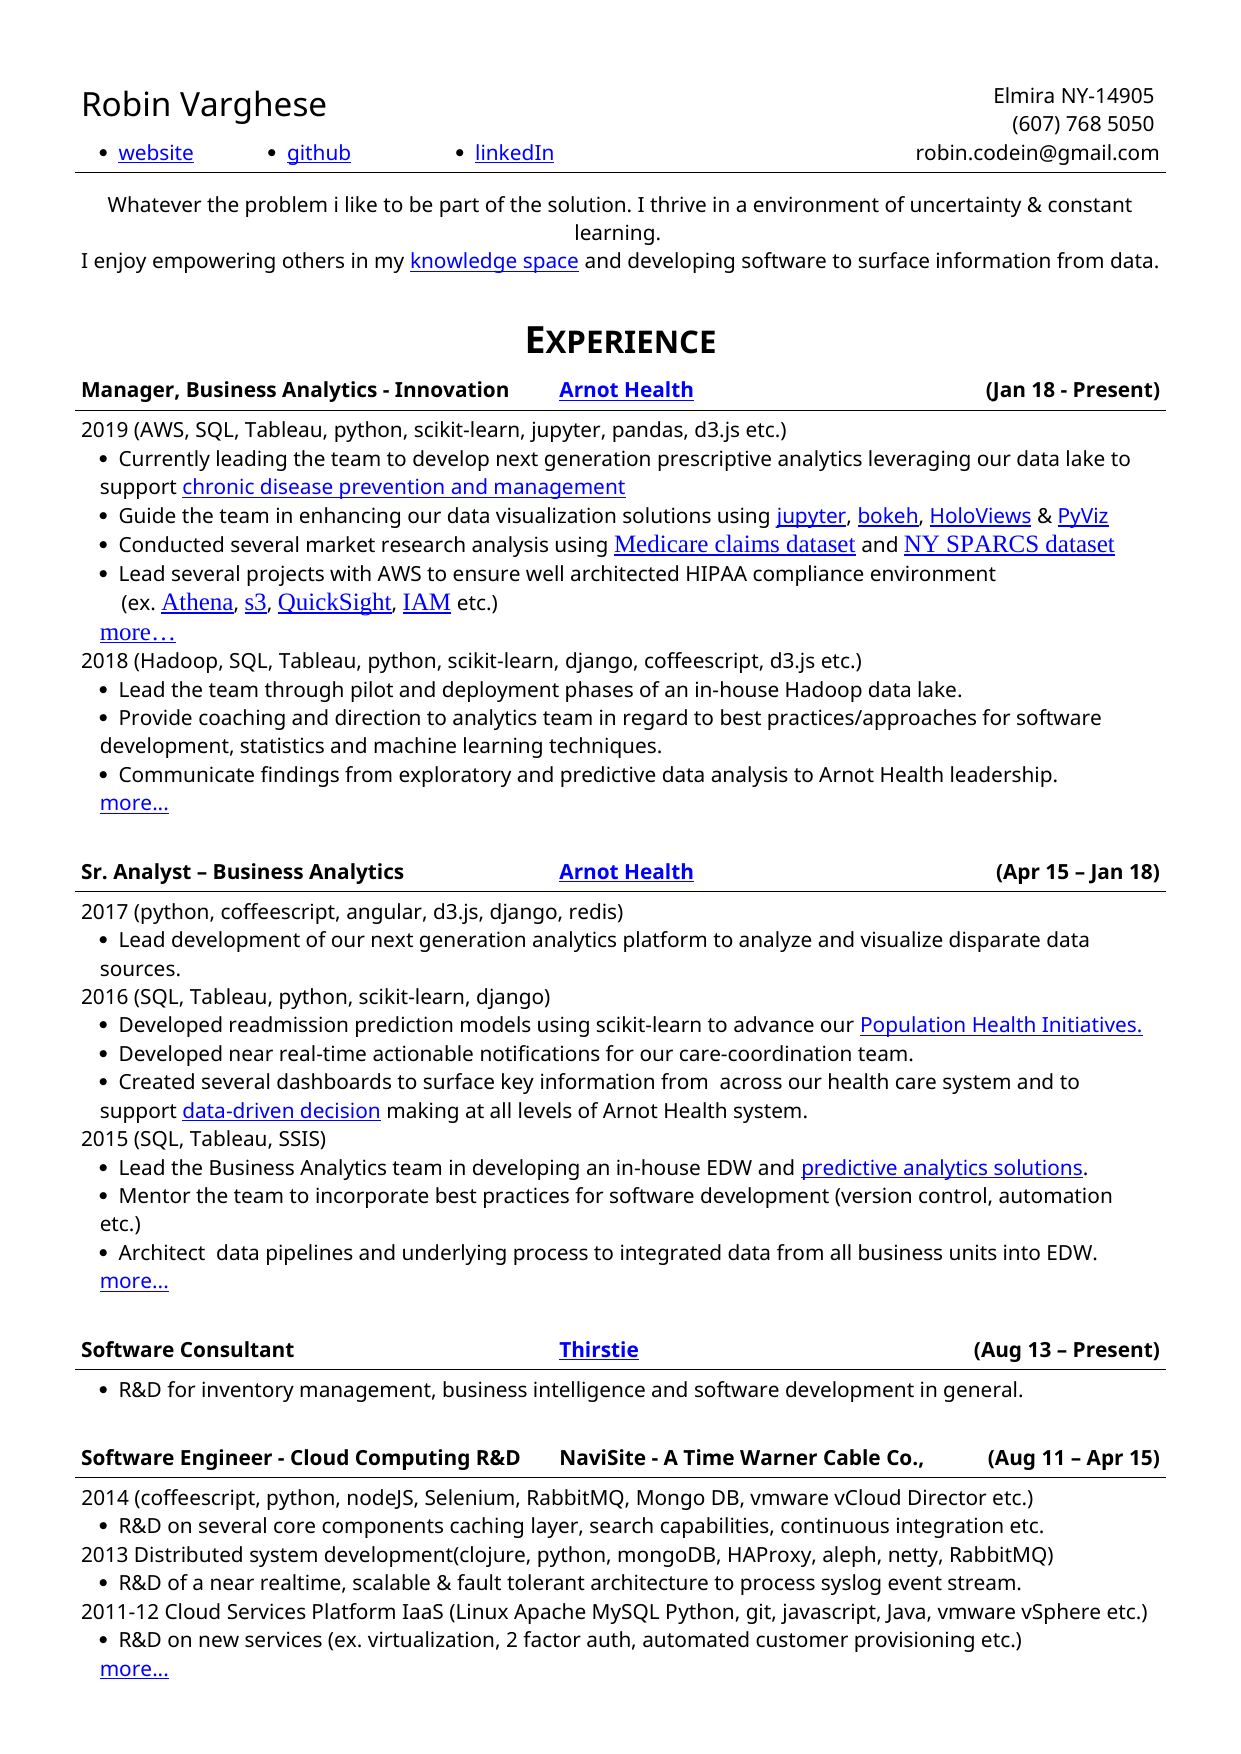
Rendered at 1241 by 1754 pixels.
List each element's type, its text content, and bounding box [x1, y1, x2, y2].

table_cell Thirstie [554, 1329, 956, 1369]
table_cell Whatever the problem i like to be part of the solution. I thrive in a environment of uncertainty & constant learning. I enjoy empowering others in my knowledge space and developing software to surface information from data. [75, 173, 1166, 293]
table_cell (Aug 13 – Present) [956, 1329, 1166, 1369]
table_cell github [244, 132, 432, 172]
table_cell (Aug 11 – Apr 15) [956, 1438, 1166, 1477]
table_header Elmira NY-14905 (607) 768 5050 robin.codein@gmail.com [620, 75, 1166, 172]
table_cell 2019 (AWS, SQL, Tableau, python, scikit-learn, jupyter, pandas, d3.js etc.) Currently leading the team to develop next generation prescriptive analytics leveraging our data lake to support chronic disease prevention and management Guide the team in enhancing our data visualization solutions using jupyter, bokeh, HoloViews & PyViz Conducted several market research analysis using Medicare claims dataset and NY SPARCS dataset Lead several projects with AWS to ensure well architected HIPAA compliance environment (ex. Athena, s3, QuickSight, IAM etc.) more… 2018 (Hadoop, SQL, Tableau, python, scikit-learn, django, coffeescript, d3.js etc.) Lead the team through pilot and deployment phases of an in-house Hadoop data lake. Provide coaching and direction to analytics team in regard to best practices/approaches for software development, statistics and machine learning techniques. Communicate findings from exploratory and predictive data analysis to Arnot Health leadership. more... [75, 411, 1166, 851]
table_cell Manager, Business Analytics - Innovation [75, 370, 553, 410]
table_cell website [75, 132, 243, 172]
table_cell Arnot Health [554, 851, 956, 891]
table_cell linkedIn [432, 132, 620, 172]
table_cell 2017 (python, coffeescript, angular, d3.js, django, redis) Lead development of our next generation analytics platform to analyze and visualize disparate data sources. 2016 (SQL, Tableau, python, scikit-learn, django) Developed readmission prediction models using scikit-learn to advance our Population Health Initiatives. Developed near real-time actionable notifications for our care-coordination team. Created several dashboards to surface key information from across our health care system and to support data-driven decision making at all levels of Arnot Health system. 2015 (SQL, Tableau, SSIS) Lead the Business Analytics team in developing an in-house EDW and predictive analytics solutions. Mentor the team to incorporate best practices for software development (version control, automation etc.) Architect data pipelines and underlying process to integrated data from all business units into EDW. more... [75, 892, 1166, 1329]
table_cell R&D for inventory management, business intelligence and software development in general. [75, 1370, 1166, 1437]
table_cell Software Engineer - Cloud Computing R&D [75, 1438, 553, 1477]
table_cell Arnot Health [554, 370, 956, 410]
table_cell EXPERIENCE [75, 293, 1166, 370]
table_cell (Jan 18 - Present) [956, 370, 1166, 410]
table_cell 2014 (coffeescript, python, nodeJS, Selenium, RabbitMQ, Mongo DB, vmware vCloud Director etc.) R&D on several core components caching layer, search capabilities, continuous integration etc. 2013 Distributed system development(clojure, python, mongoDB, HAProxy, aleph, netty, RabbitMQ) R&D of a near realtime, scalable & fault tolerant architecture to process syslog event stream. 2011-12 Cloud Services Platform IaaS (Linux Apache MySQL Python, git, javascript, Java, vmware vSphere etc.) R&D on new services (ex. virtualization, 2 factor auth, automated customer provisioning etc.) more... [75, 1478, 1166, 1688]
table_cell Sr. Analyst – Business Analytics [75, 851, 553, 891]
table_cell NaviSite - A Time Warner Cable Co., [554, 1438, 956, 1477]
table_cell Software Consultant [75, 1329, 553, 1369]
table_cell (Apr 15 – Jan 18) [956, 851, 1166, 891]
table_header Robin Varghese [75, 75, 620, 132]
